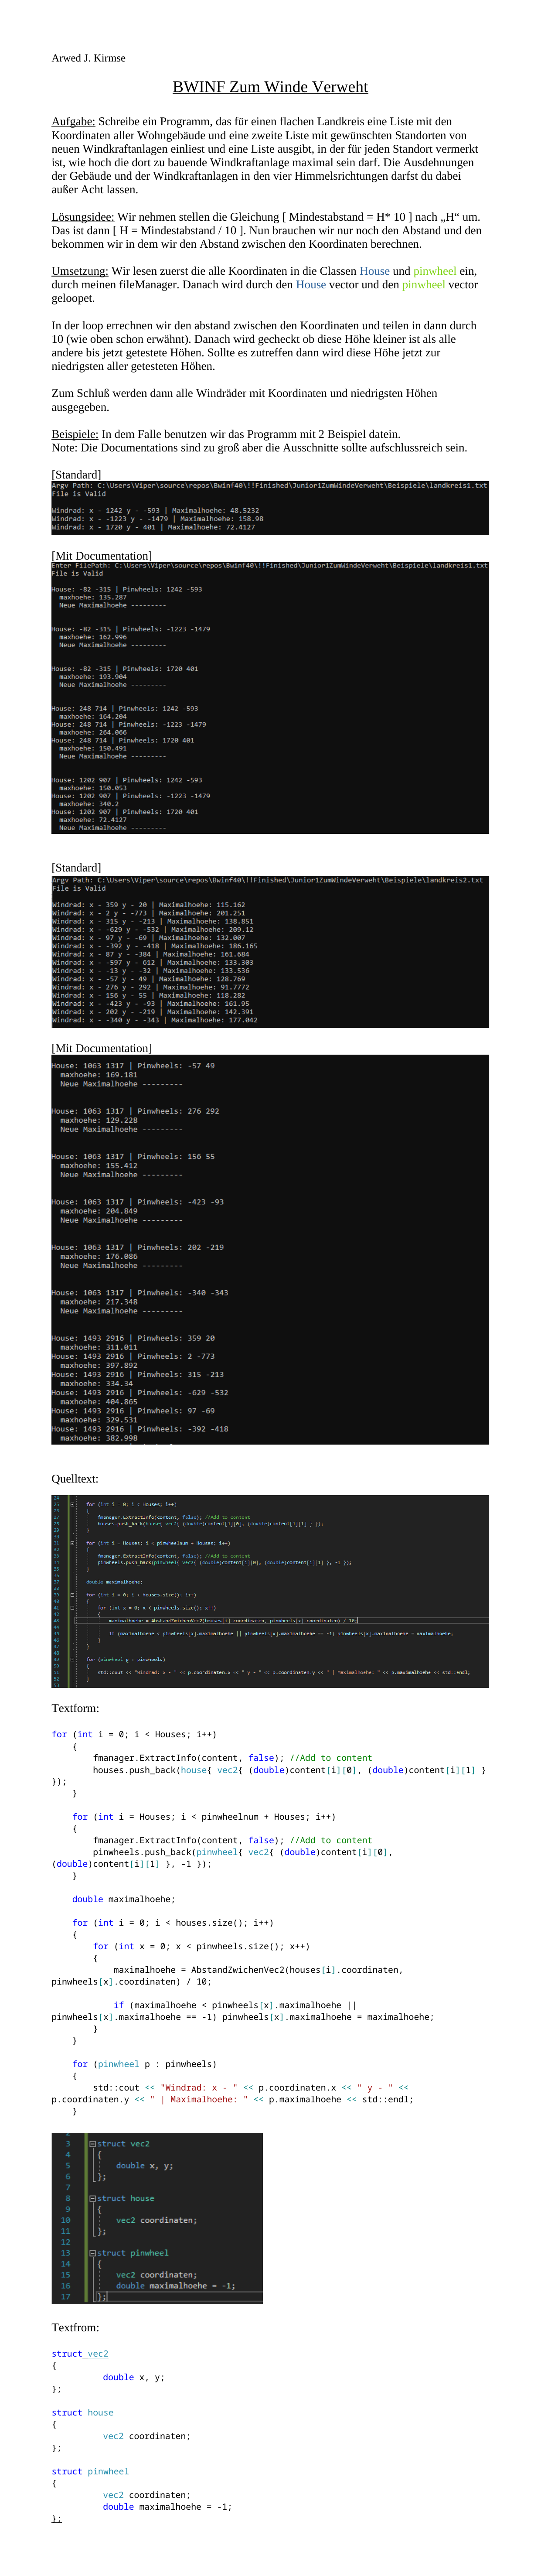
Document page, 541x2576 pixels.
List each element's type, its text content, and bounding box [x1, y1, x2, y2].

text struct pinwheel [51, 2465, 489, 2477]
text Textfrom: [51, 2320, 489, 2334]
text for (int x = 0; x < pinwheels.size(); x++) [51, 1940, 489, 1952]
text }; [51, 2442, 489, 2453]
text BWINF Zum Winde Verweht [51, 77, 489, 96]
text if (maximalhoehe < pinwheels[x].maximalhoehe || pinwheels[x].maximalhoehe == -1) pinwheels[x].maximalhoehe = maximalhoehe; [51, 1999, 489, 2023]
text }; [51, 2512, 489, 2524]
text } [51, 2034, 489, 2046]
text } [51, 2105, 489, 2117]
text }; [51, 2383, 489, 2395]
text { [51, 2359, 489, 2371]
picture [51, 562, 490, 834]
text struct vec2 [51, 2348, 489, 2359]
text } [51, 2023, 489, 2034]
text for (int i = 0; i < Houses; i++) [51, 1729, 489, 1740]
text Lösungsidee: Wir nehmen stellen die Gleichung [ Mindestabstand = H* 10 ] nach „H“ um. Das ist dann [ H = Mindestabstand / 10 ]. Nun brauchen wir nur noch den Abstand und den bekommen wir in dem wir den Abstand zwischen den Koordinaten berechnen. [51, 210, 489, 250]
text for (int i = 0; i < houses.size(); i++) [51, 1917, 489, 1928]
text { [51, 2477, 489, 2489]
picture [51, 481, 490, 535]
text std::cout << "Windrad: x - " << p.coordinaten.x << " y - " << p.coordinaten.y << " | Maximalhoehe: " << p.maximalhoehe << std::endl; [51, 2081, 489, 2105]
text fmanager.ExtractInfo(content, false); //Add to content [51, 1752, 489, 1764]
text Note: Die Documentations sind zu groß aber die Ausschnitte sollte aufschlussreich sein. [51, 441, 489, 454]
text [Standard] [51, 861, 489, 875]
text { [51, 1952, 489, 1964]
text { [51, 1928, 489, 1940]
text [Mit Documentation] [51, 1042, 489, 1055]
text double maximalhoehe; [51, 1893, 489, 1905]
text houses.push_back(house{ vec2{ (double)content[i][0], (double)content[i][1] } }); [51, 1764, 489, 1787]
picture [51, 2133, 263, 2304]
text fmanager.ExtractInfo(content, false); //Add to content [51, 1835, 489, 1846]
text } [51, 1870, 489, 1881]
text { [51, 2070, 489, 2081]
text double x, y; [51, 2371, 489, 2383]
picture [51, 876, 490, 1028]
text Aufgabe: Schreibe ein Programm, das für einen flachen Landkreis eine Liste mit den Koordinaten aller Wohngebäude und eine zweite Liste mit gewünschten Standorten von neuen Windkraftanlagen einliest und eine Liste ausgibt, in der für jeden Standort vermerkt ist, wie hoch die dort zu bauende Windkraftanlage maximal sein darf. Die Ausdehnungen der Gebäude und der Windkraftanlagen in den vier Himmelsrichtungen darfst du dabei außer Acht lassen. [51, 115, 489, 196]
text for (int i = Houses; i < pinwheelnum + Houses; i++) [51, 1811, 489, 1823]
text vec2 coordinaten; [51, 2430, 489, 2442]
text { [51, 1740, 489, 1752]
text struct house [51, 2406, 489, 2418]
text [Standard] [51, 468, 489, 481]
text double maximalhoehe = -1; [51, 2501, 489, 2512]
text Umsetzung: Wir lesen zuerst die alle Koordinaten in die Classen House und pinwheel ein, durch meinen fileManager. Danach wird durch den House vector und den pinwheel vector geloopet. [51, 264, 489, 305]
text [Mit Documentation] [51, 549, 489, 562]
text Zum Schluß werden dann alle Windräder mit Koordinaten und niedrigsten Höhen ausgegeben. [51, 386, 489, 413]
text Textform: [51, 1701, 489, 1715]
text } [51, 1787, 489, 1799]
text for (pinwheel p : pinwheels) [51, 2058, 489, 2070]
text In der loop errechnen wir den abstand zwischen den Koordinaten und teilen in dann durch 10 (wie oben schon erwähnt). Danach wird gecheckt ob diese Höhe kleiner ist als alle andere bis jetzt getestete Höhen. Sollte es zutreffen dann wird diese Höhe jetzt zur niedrigsten aller getesteten Höhen. [51, 318, 489, 372]
picture [51, 1055, 490, 1445]
text pinwheels.push_back(pinwheel{ vec2{ (double)content[i][0], (double)content[i][1] }, -1 }); [51, 1846, 489, 1870]
text maximalhoehe = AbstandZwichenVec2(houses[i].coordinaten, pinwheels[x].coordinaten) / 10; [51, 1964, 489, 1987]
picture [51, 1495, 490, 1688]
text Beispiele: In dem Falle benutzen wir das Programm mit 2 Beispiel datein. [51, 427, 489, 441]
text { [51, 1823, 489, 1835]
text Quelltext: [51, 1472, 489, 1486]
text { [51, 2418, 489, 2430]
text vec2 coordinaten; [51, 2489, 489, 2501]
